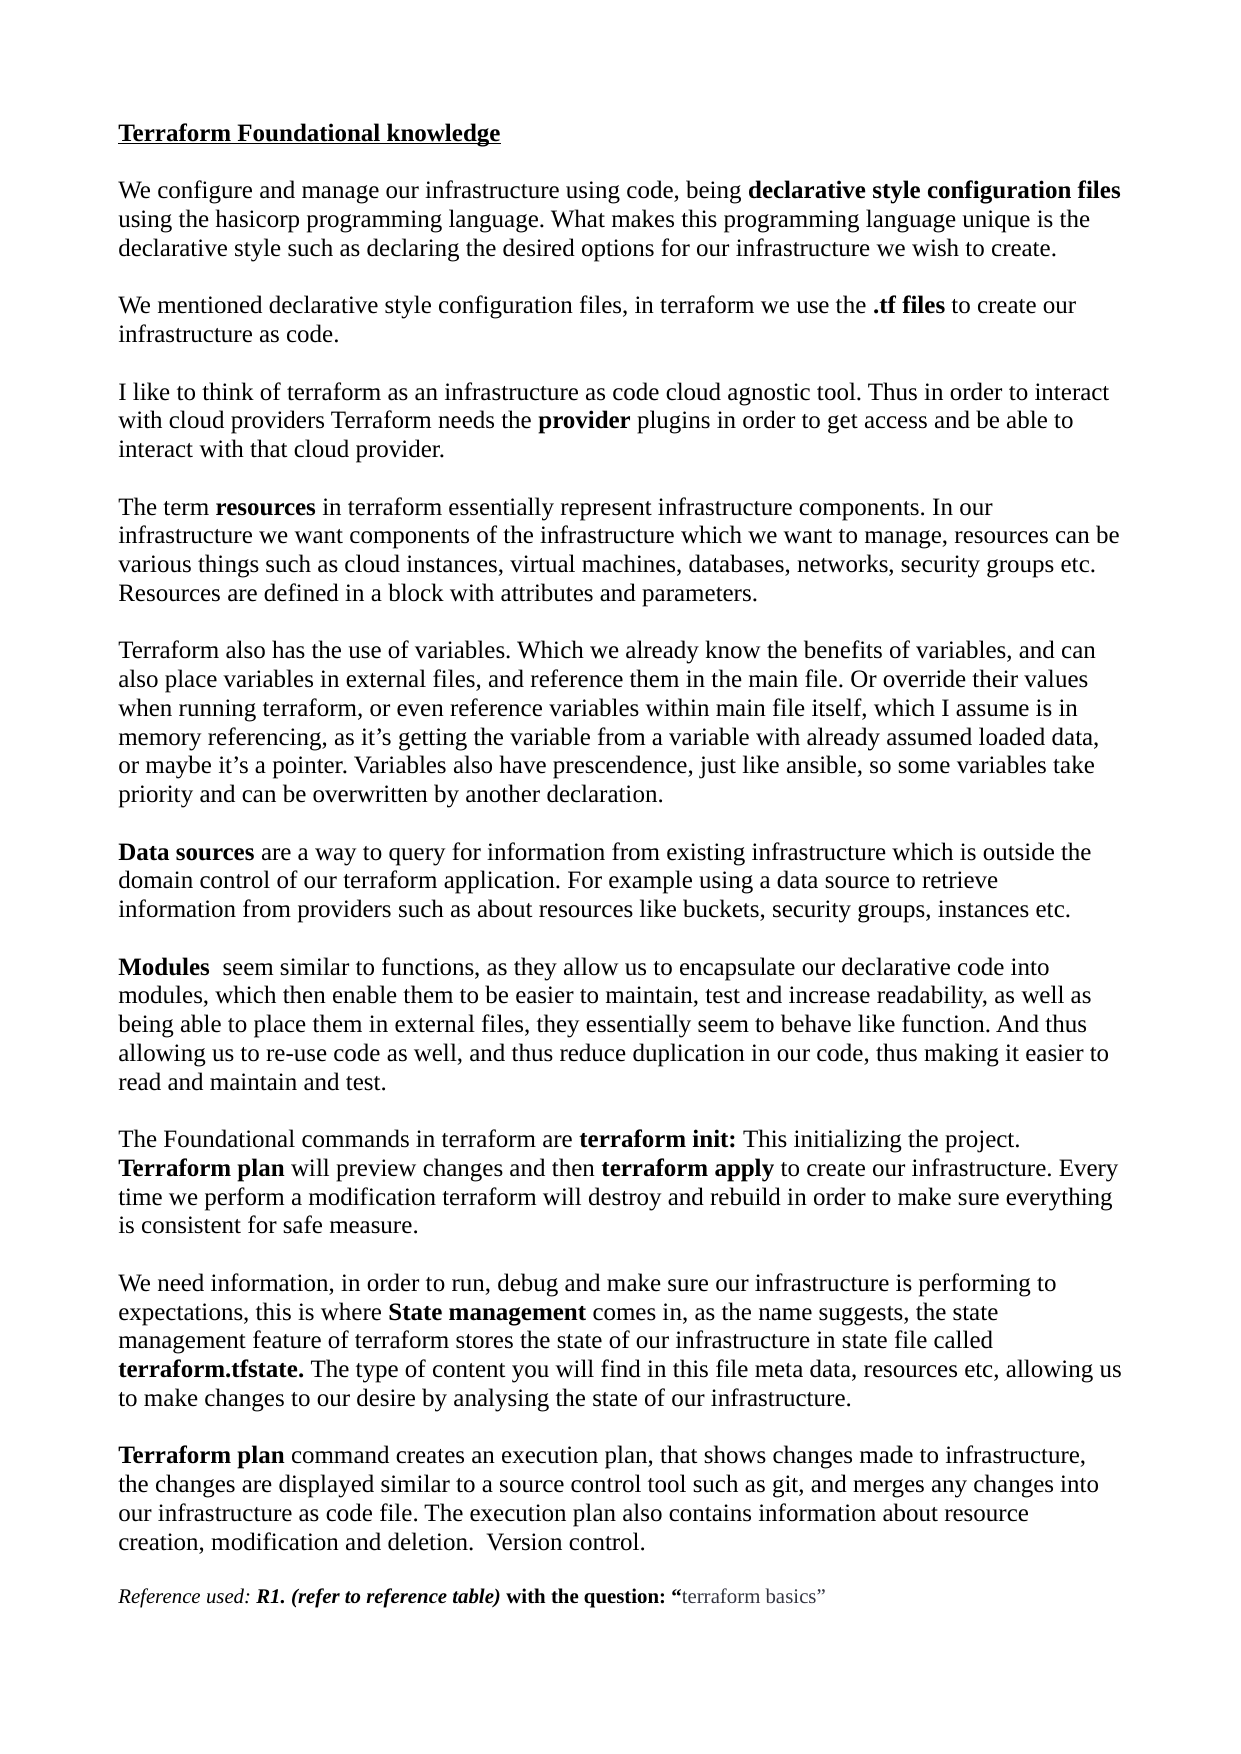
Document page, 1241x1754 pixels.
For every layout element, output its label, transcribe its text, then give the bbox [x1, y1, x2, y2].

text Data sources are a way to query for information from existing infrastructure which is outside the domain control of our terraform application. For example using a data source to retrieve information from providers such as about resources like buckets, security groups, instances etc. [118, 837, 1122, 923]
text We configure and manage our infrastructure using code, being declarative style configuration files using the hasicorp programming language. What makes this programming language unique is the declarative style such as declaring the desired options for our infrastructure we wish to create. [118, 176, 1122, 262]
text Reference used: R1. (refer to reference table) with the question: “terraform basics” [118, 1584, 1122, 1608]
text Terraform Foundational knowledge [118, 118, 1122, 147]
text The Foundational commands in terraform are terraform init: This initializing the project. Terraform plan will preview changes and then terraform apply to create our infrastructure. Every time we perform a modification terraform will destroy and rebuild in order to make sure everything is consistent for safe measure. [118, 1124, 1122, 1239]
text Terraform plan command creates an execution plan, that shows changes made to infrastructure, the changes are displayed similar to a source control tool such as git, and merges any changes into our infrastructure as code file. The execution plan also contains information about resource creation, modification and deletion. Version control. [118, 1441, 1122, 1556]
text We need information, in order to run, debug and make sure our infrastructure is performing to expectations, this is where State management comes in, as the name suggests, the state management feature of terraform stores the state of our infrastructure in state file called terraform.tfstate. The type of content you will find in this file meta data, resources etc, allowing us to make changes to our desire by analysing the state of our infrastructure. [118, 1268, 1122, 1412]
text Modules seem similar to functions, as they allow us to encapsulate our declarative code into modules, which then enable them to be easier to maintain, test and increase readability, as well as being able to place them in external files, they essentially seem to behave like function. And thus allowing us to re-use code as well, and thus reduce duplication in our code, thus making it easier to read and maintain and test. [118, 952, 1122, 1096]
text I like to think of terraform as an infrastructure as code cloud agnostic tool. Thus in order to interact with cloud providers Terraform needs the provider plugins in order to get access and be able to interact with that cloud provider. [118, 377, 1122, 463]
text The term resources in terraform essentially represent infrastructure components. In our infrastructure we want components of the infrastructure which we want to manage, resources can be various things such as cloud instances, virtual machines, databases, networks, security groups etc. Resources are defined in a block with attributes and parameters. [118, 492, 1122, 607]
text We mentioned declarative style configuration files, in terraform we use the .tf files to create our infrastructure as code. [118, 291, 1122, 348]
text Terraform also has the use of variables. Which we already know the benefits of variables, and can also place variables in external files, and reference them in the main file. Or override their values when running terraform, or even reference variables within main file itself, which I assume is in memory referencing, as it’s getting the variable from a variable with already assumed loaded data, or maybe it’s a pointer. Variables also have prescendence, just like ansible, so some variables take priority and can be overwritten by another declaration. [118, 636, 1122, 808]
